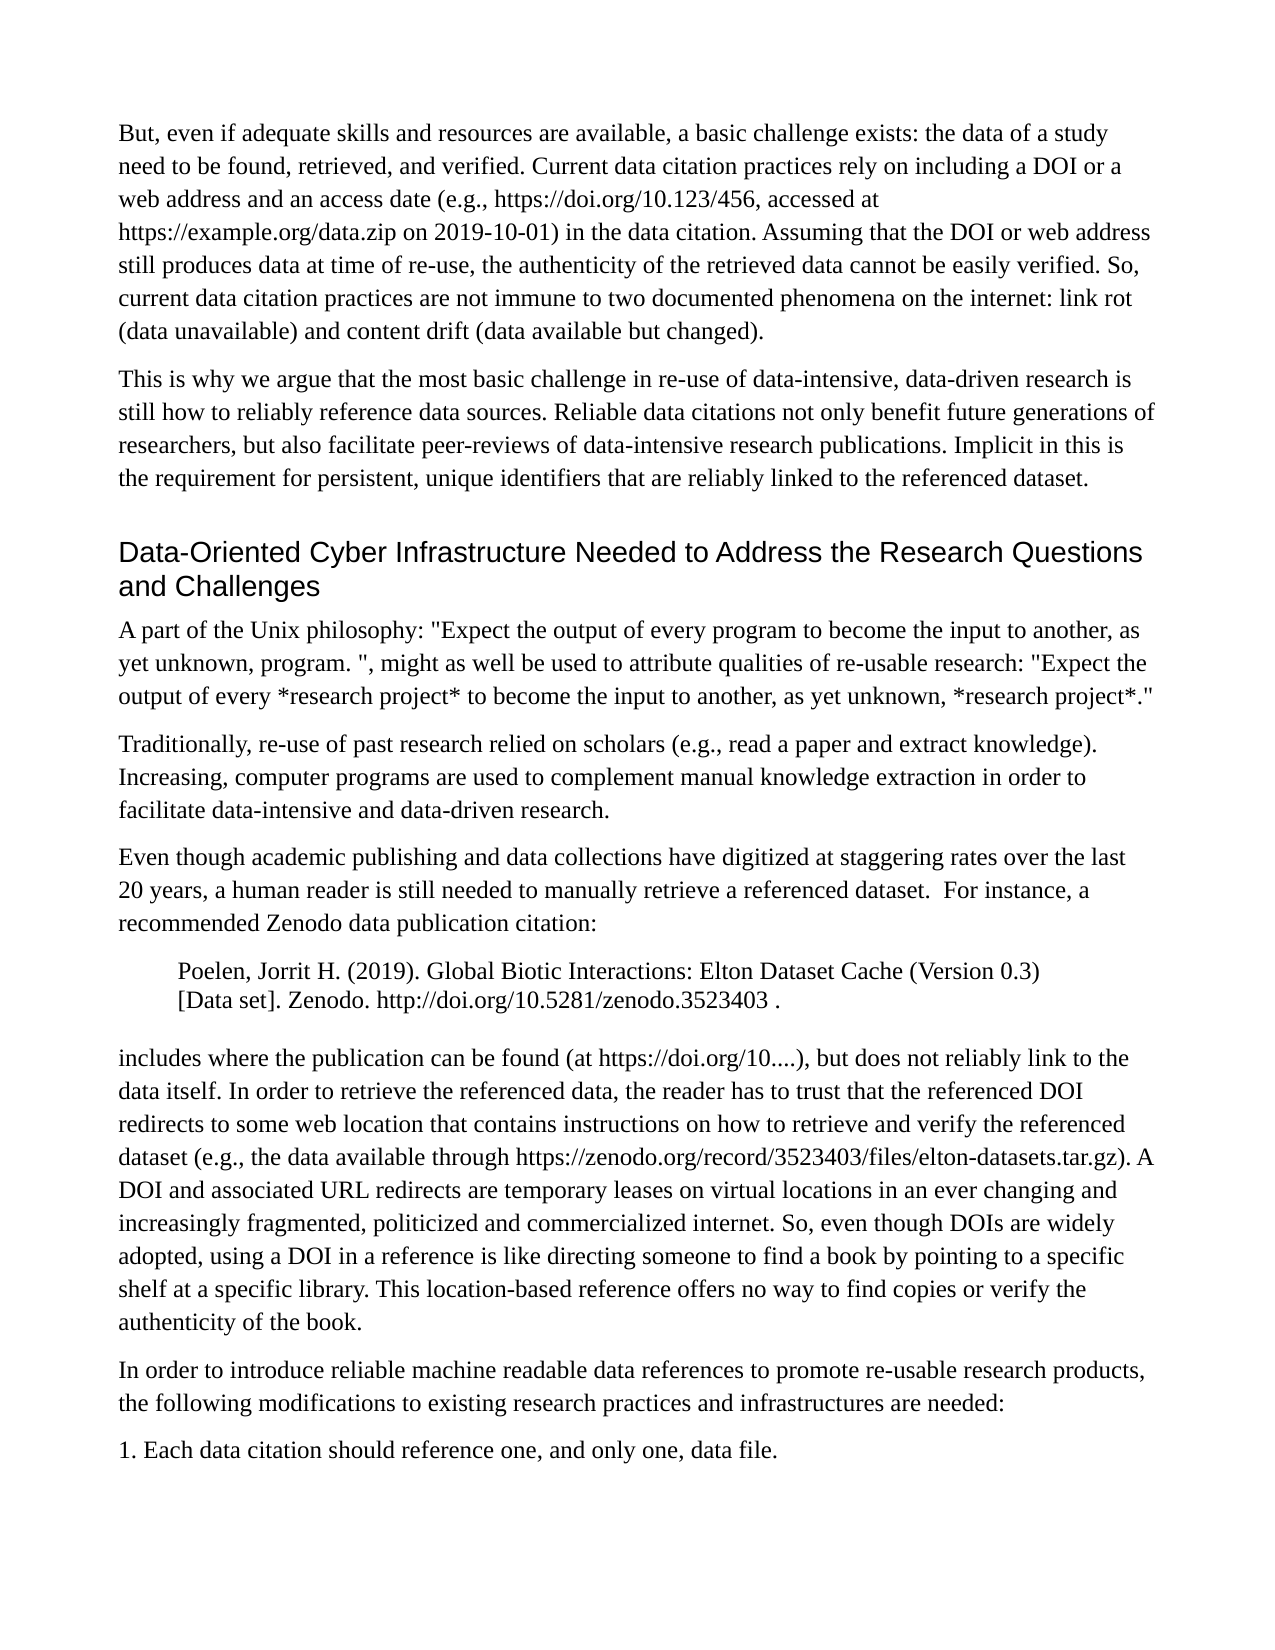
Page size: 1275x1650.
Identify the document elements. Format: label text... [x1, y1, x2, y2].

text Poelen, Jorrit H. (2019). Global Biotic Interactions: Elton Dataset Cache (Version 0.3) [Data set]. Zenodo. http://doi.org/10.5281/zenodo.3523403 . [177, 956, 1098, 1013]
text Even though academic publishing and data collections have digitized at staggering rates over the last 20 years, a human reader is still needed to manually retrieve a referenced dataset. For instance, a recommended Zenodo data publication citation: [118, 842, 1157, 937]
text includes where the publication can be found (at https://doi.org/10....), but does not reliably link to the data itself. In order to retrieve the referenced data, the reader has to trust that the referenced DOI redirects to some web location that contains instructions on how to retrieve and verify the referenced dataset (e.g., the data available through https://zenodo.org/record/3523403/files/elton-datasets.tar.gz). A DOI and associated URL redirects are temporary leases on virtual locations in an ever changing and increasingly fragmented, politicized and commercialized internet. So, even though DOIs are widely adopted, using a DOI in a reference is like directing someone to find a book by pointing to a specific shelf at a specific library. This location-based reference offers no way to find copies or verify the authenticity of the book. [118, 1043, 1157, 1336]
text This is why we argue that the most basic challenge in re-use of data-intensive, data-driven research is still how to reliably reference data sources. Reliable data citations not only benefit future generations of researchers, but also facilitate peer-reviews of data-intensive research publications. Implicit in this is the requirement for persistent, unique identifiers that are reliably linked to the referenced dataset. [118, 364, 1157, 492]
subtitle Data-Oriented Cyber Infrastructure Needed to Address the Research Questions and Challenges [118, 536, 1157, 603]
text Traditionally, re-use of past research relied on scholars (e.g., read a paper and extract knowledge). Increasing, computer programs are used to complement manual knowledge extraction in order to facilitate data-intensive and data-driven research. [118, 729, 1157, 823]
text In order to introduce reliable machine readable data references to promote re-usable research products, the following modifications to existing research practices and infrastructures are needed: [118, 1355, 1157, 1417]
text A part of the Unix philosophy: "Expect the output of every program to become the input to another, as yet unknown, program. ", might as well be used to attribute qualities of re-usable research: "Expect the output of every *research project* to become the input to another, as yet unknown, *research project*." [118, 615, 1157, 710]
text 1. Each data citation should reference one, and only one, data file. [118, 1435, 1157, 1464]
text But, even if adequate skills and resources are available, a basic challenge exists: the data of a study need to be found, retrieved, and verified. Current data citation practices rely on including a DOI or a web address and an access date (e.g., https://doi.org/10.123/456, accessed at https://example.org/data.zip on 2019-10-01) in the data citation. Assuming that the DOI or web address still produces data at time of re-use, the authenticity of the retrieved data cannot be easily verified. So, current data citation practices are not immune to two documented phenomena on the internet: link rot (data unavailable) and content drift (data available but changed). [118, 118, 1157, 345]
